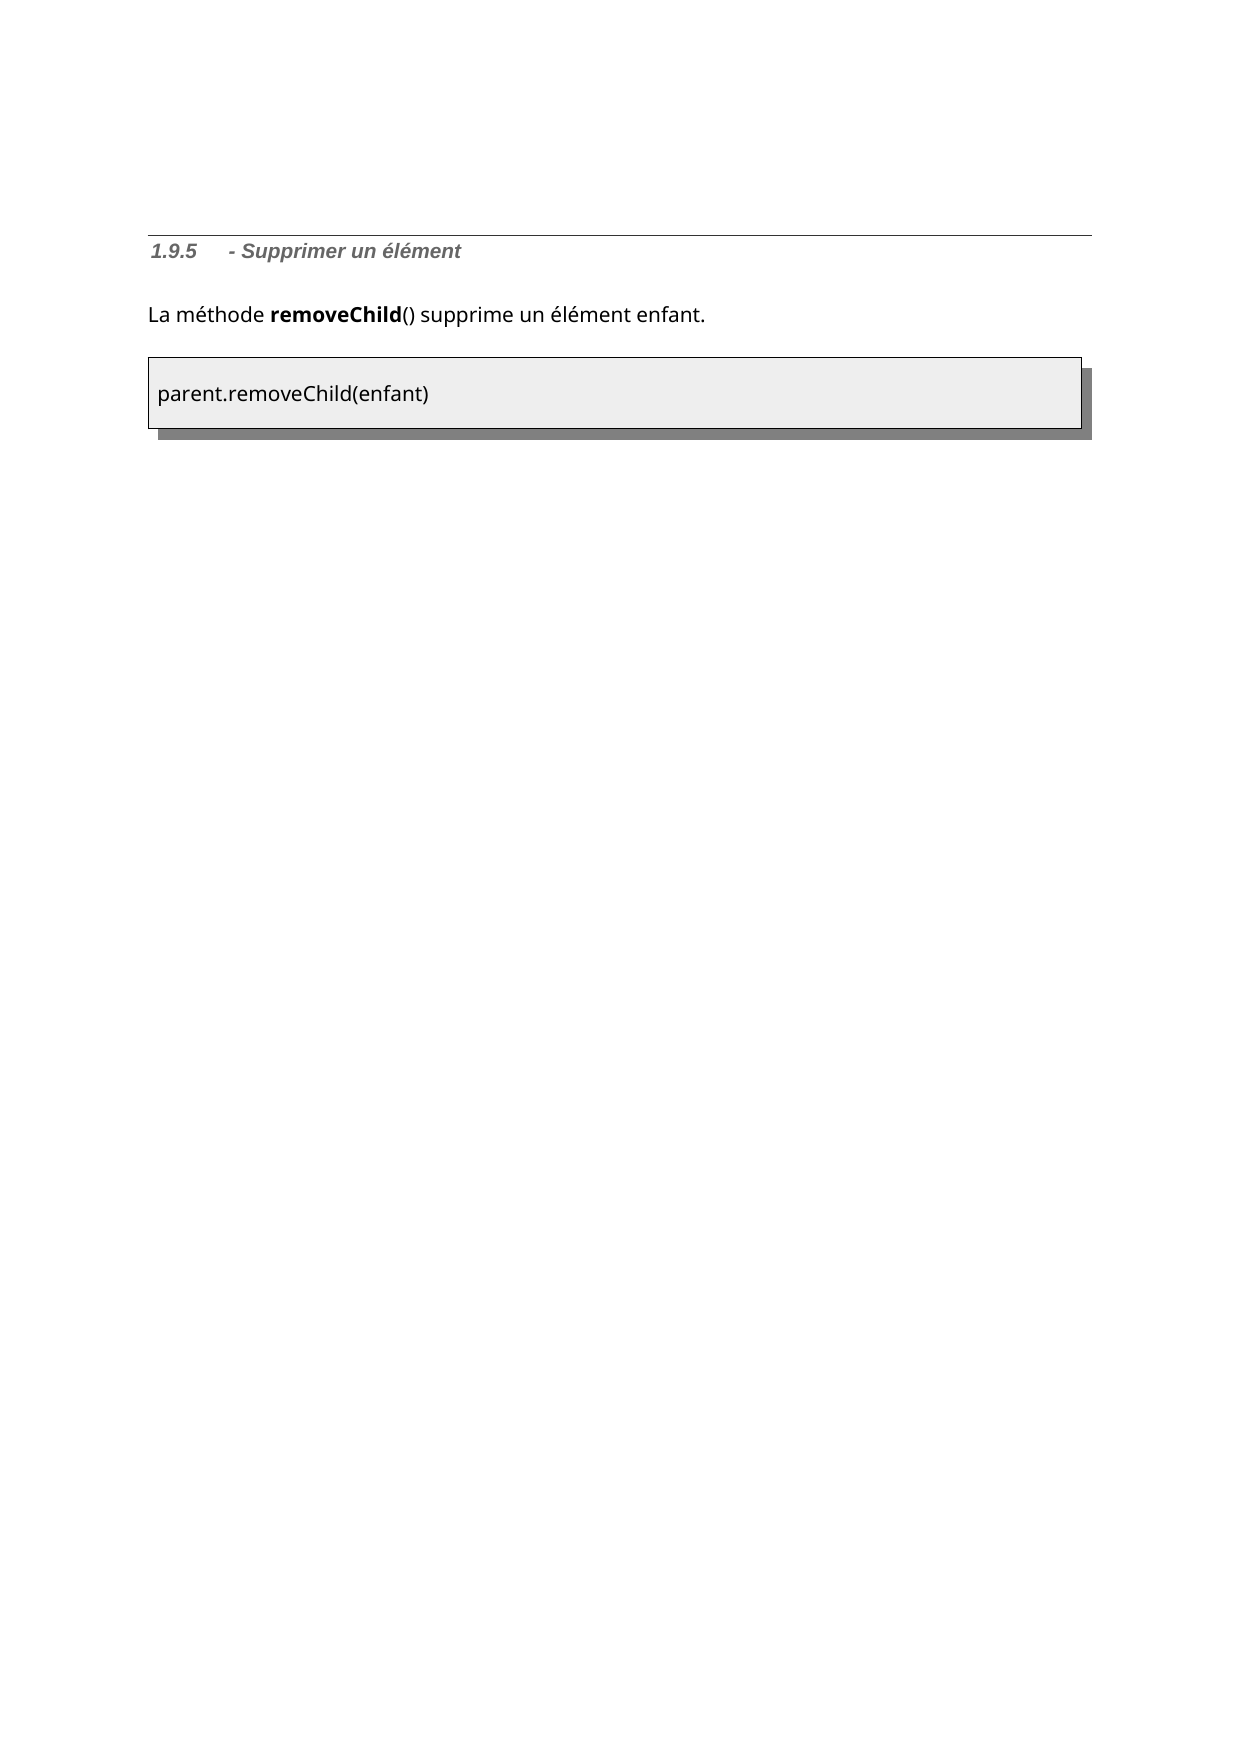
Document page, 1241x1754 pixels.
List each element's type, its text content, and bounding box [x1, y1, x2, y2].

subtitle - Supprimer un élément [148, 236, 1092, 266]
text La méthode removeChild() supprime un élément enfant. [148, 300, 1092, 329]
text parent.removeChild(enfant) [149, 358, 1081, 428]
